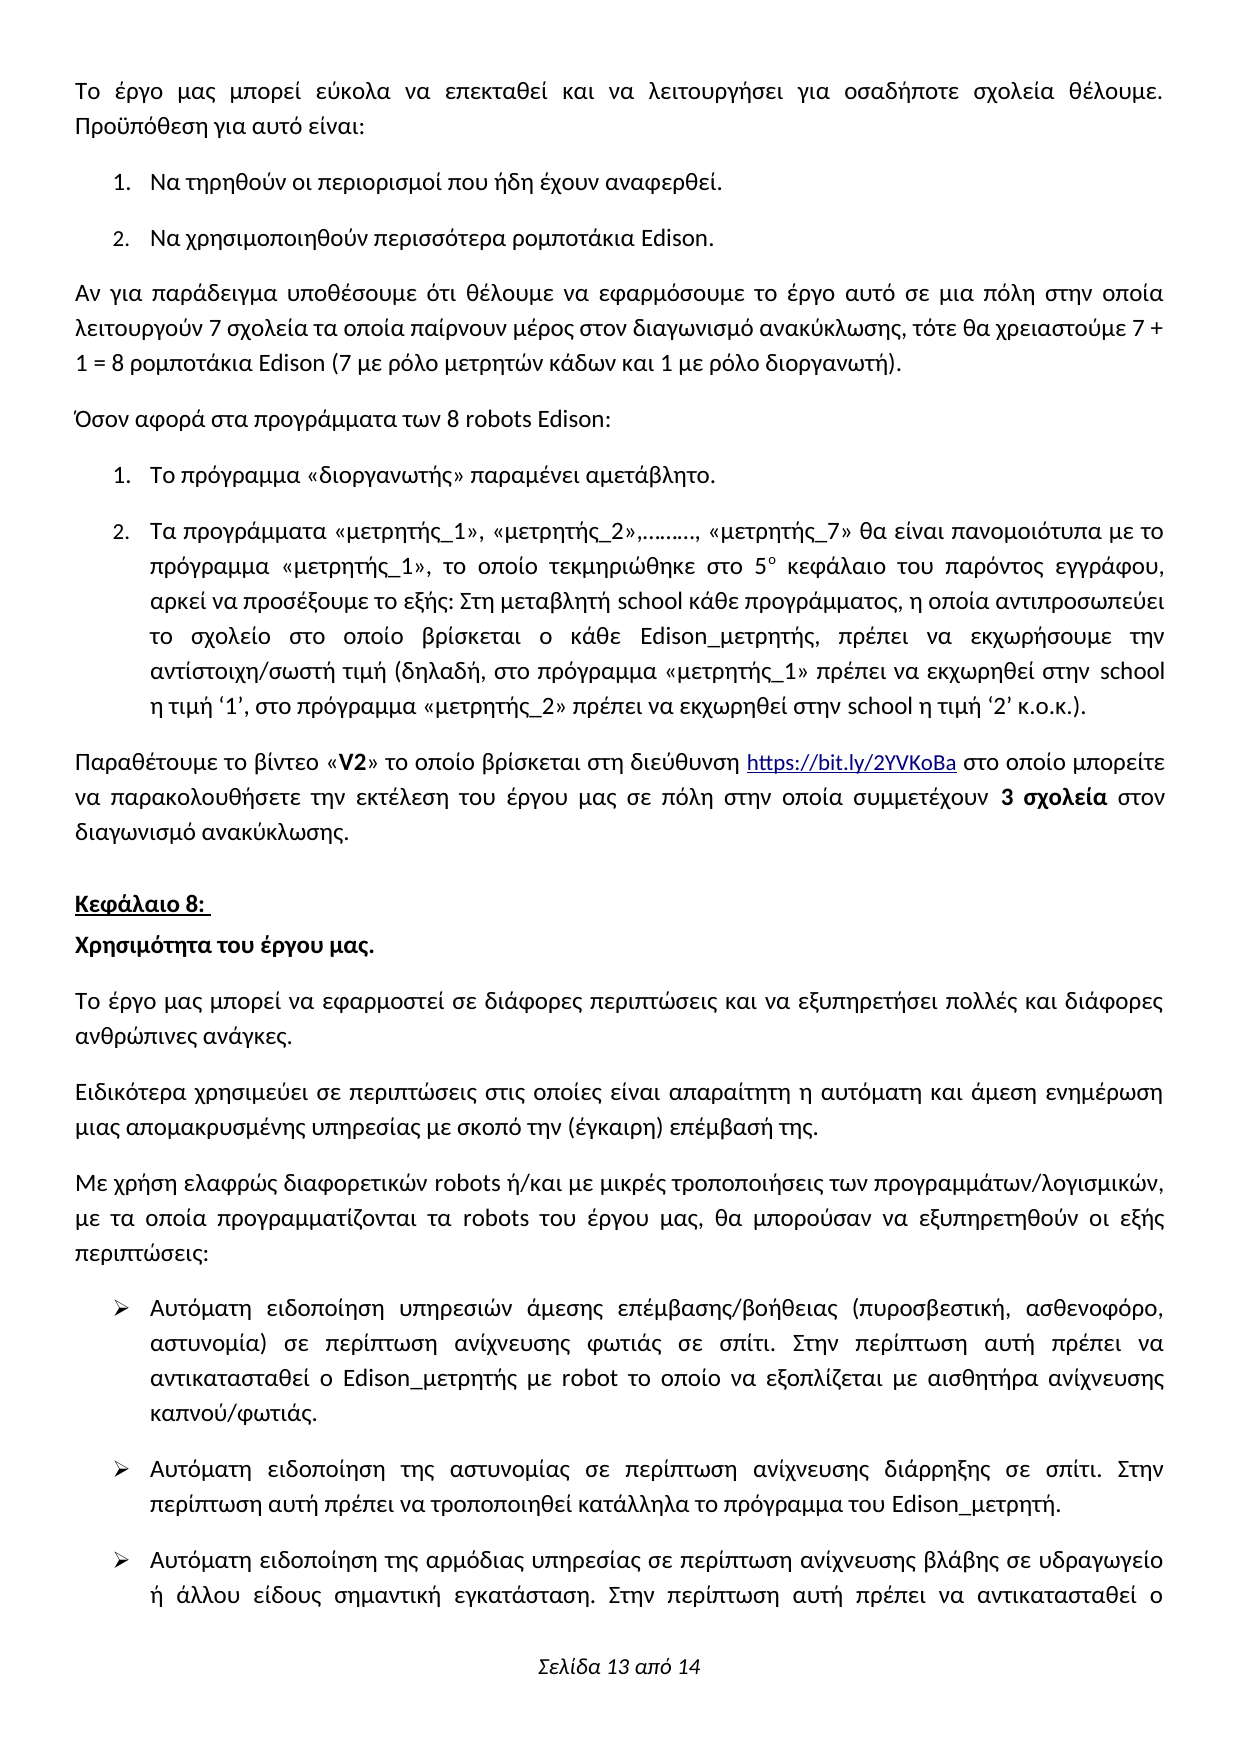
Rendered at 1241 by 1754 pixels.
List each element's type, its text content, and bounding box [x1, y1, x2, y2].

list Να χρησιμοποιηθούν περισσότερα ρομποτάκια Edison. [112, 222, 1165, 252]
list Να τηρηθούν οι περιορισμοί που ήδη έχουν αναφερθεί. [112, 166, 1165, 196]
text Με χρήση ελαφρώς διαφορετικών robots ή/και με μικρές τροποποιήσεις των προγραμμάτων/λογισμικών, με τα οποία προγραμματίζονται τα robots του έργου μας, θα μπορούσαν να εξυπηρετηθούν οι εξής περιπτώσεις: [75, 1167, 1165, 1267]
text Χρησιμότητα του έργου μας. [75, 929, 1165, 960]
text Το έργο μας μπορεί να εφαρμοστεί σε διάφορες περιπτώσεις και να εξυπηρετήσει πολλές και διάφορες ανθρώπινες ανάγκες. [75, 985, 1165, 1051]
list Αυτόματη ειδοποίηση της αστυνομίας σε περίπτωση ανίχνευσης διάρρηξης σε σπίτι. Στην περίπτωση αυτή πρέπει να τροποποιηθεί κατάλληλα το πρόγραμμα του Edison_μετρητή. [112, 1453, 1165, 1519]
list Τα προγράμματα «μετρητής_1», «μετρητής_2»,………, «μετρητής_7» θα είναι πανομοιότυπα με το πρόγραμμα «μετρητής_1», το οποίο τεκμηριώθηκε στο 5ο κεφάλαιο του παρόντος εγγράφου, αρκεί να προσέξουμε το εξής: Στη μεταβλητή school κάθε προγράμματος, η οποία αντιπροσωπεύει το σχολείο στο οποίο βρίσκεται ο κάθε Edison_μετρητής, πρέπει να εκχωρήσουμε την αντίστοιχη/σωστή τιμή (δηλαδή, στο πρόγραμμα «μετρητής_1» πρέπει να εκχωρηθεί στην school η τιμή ‘1’, στο πρόγραμμα «μετρητής_2» πρέπει να εκχωρηθεί στην school η τιμή ‘2’ κ.ο.κ.). [112, 515, 1165, 721]
text Παραθέτουμε το βίντεο «V2» το οποίο βρίσκεται στη διεύθυνση https://bit.ly/2YVKoBa στο οποίο μπορείτε να παρακολουθήσετε την εκτέλεση του έργου μας σε πόλη στην οποία συμμετέχουν 3 σχολεία στον διαγωνισμό ανακύκλωσης. [75, 746, 1165, 846]
text Κεφάλαιο 8: [75, 888, 1165, 919]
text Ειδικότερα χρησιμεύει σε περιπτώσεις στις οποίες είναι απαραίτητη η αυτόματη και άμεση ενημέρωση μιας απομακρυσμένης υπηρεσίας με σκοπό την (έγκαιρη) επέμβασή της. [75, 1076, 1165, 1141]
text Το έργο μας μπορεί εύκολα να επεκταθεί και να λειτουργήσει για οσαδήποτε σχολεία θέλουμε. Προϋπόθεση για αυτό είναι: [75, 75, 1165, 141]
list Αυτόματη ειδοποίηση υπηρεσιών άμεσης επέμβασης/βοήθειας (πυροσβεστική, ασθενοφόρο, αστυνομία) σε περίπτωση ανίχνευσης φωτιάς σε σπίτι. Στην περίπτωση αυτή πρέπει να αντικατασταθεί ο Edison_μετρητής με robot το οποίο να εξοπλίζεται με αισθητήρα ανίχνευσης καπνού/φωτιάς. [112, 1293, 1165, 1428]
text Αν για παράδειγμα υποθέσουμε ότι θέλουμε να εφαρμόσουμε το έργο αυτό σε μια πόλη στην οποία λειτουργούν 7 σχολεία τα οποία παίρνουν μέρος στον διαγωνισμό ανακύκλωσης, τότε θα χρειαστούμε 7 + 1 = 8 ρομποτάκια Edison (7 με ρόλο μετρητών κάδων και 1 με ρόλο διοργανωτή). [75, 277, 1165, 378]
text Όσον αφορά στα προγράμματα των 8 robots Edison: [75, 403, 1165, 434]
list Αυτόματη ειδοποίηση της αρμόδιας υπηρεσίας σε περίπτωση ανίχνευσης βλάβης σε υδραγωγείο ή άλλου είδους σημαντική εγκατάσταση. Στην περίπτωση αυτή πρέπει να αντικατασταθεί ο [112, 1544, 1165, 1610]
list Το πρόγραμμα «διοργανωτής» παραμένει αμετάβλητο. [112, 459, 1165, 490]
